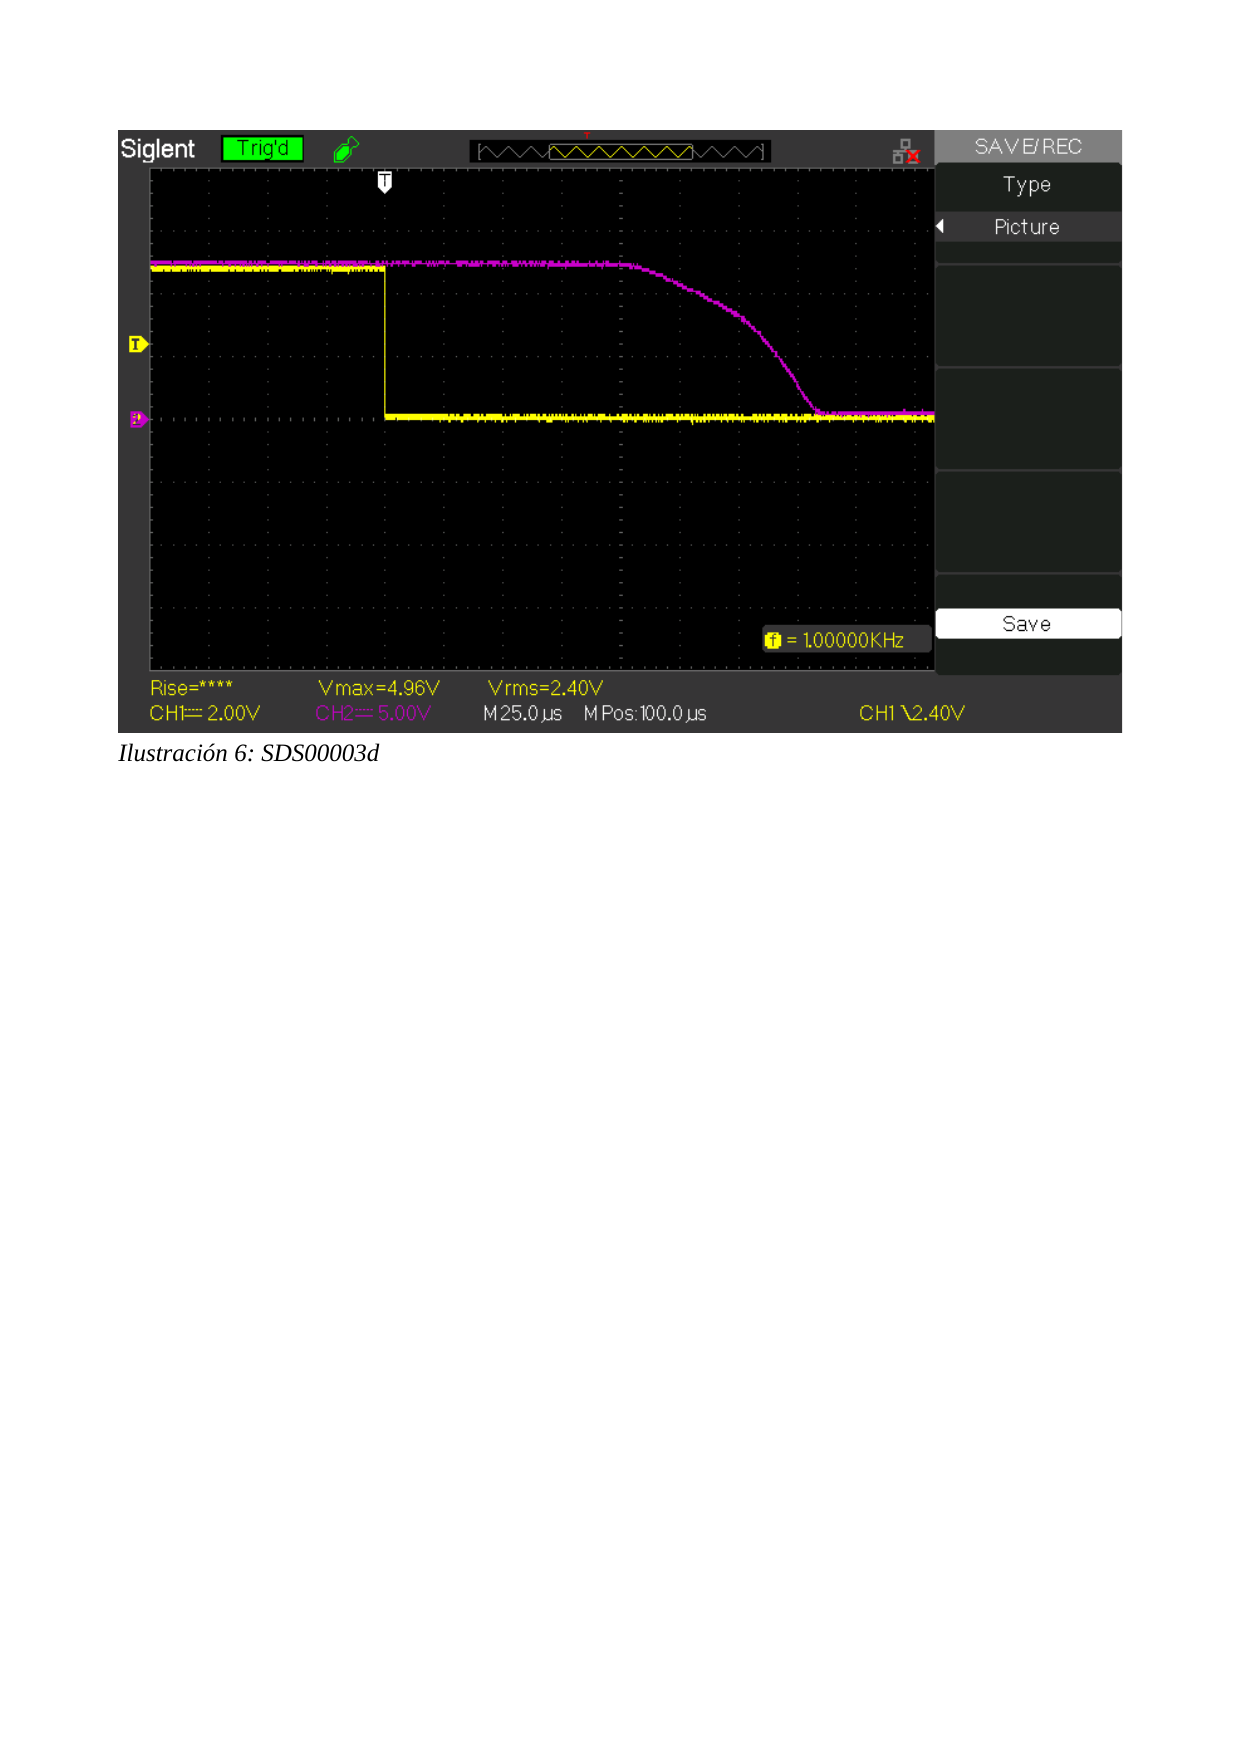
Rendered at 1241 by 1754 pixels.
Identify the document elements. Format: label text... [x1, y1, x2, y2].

picture [118, 130, 1123, 733]
text Ilustración 6: SDS00003d [118, 733, 1122, 767]
